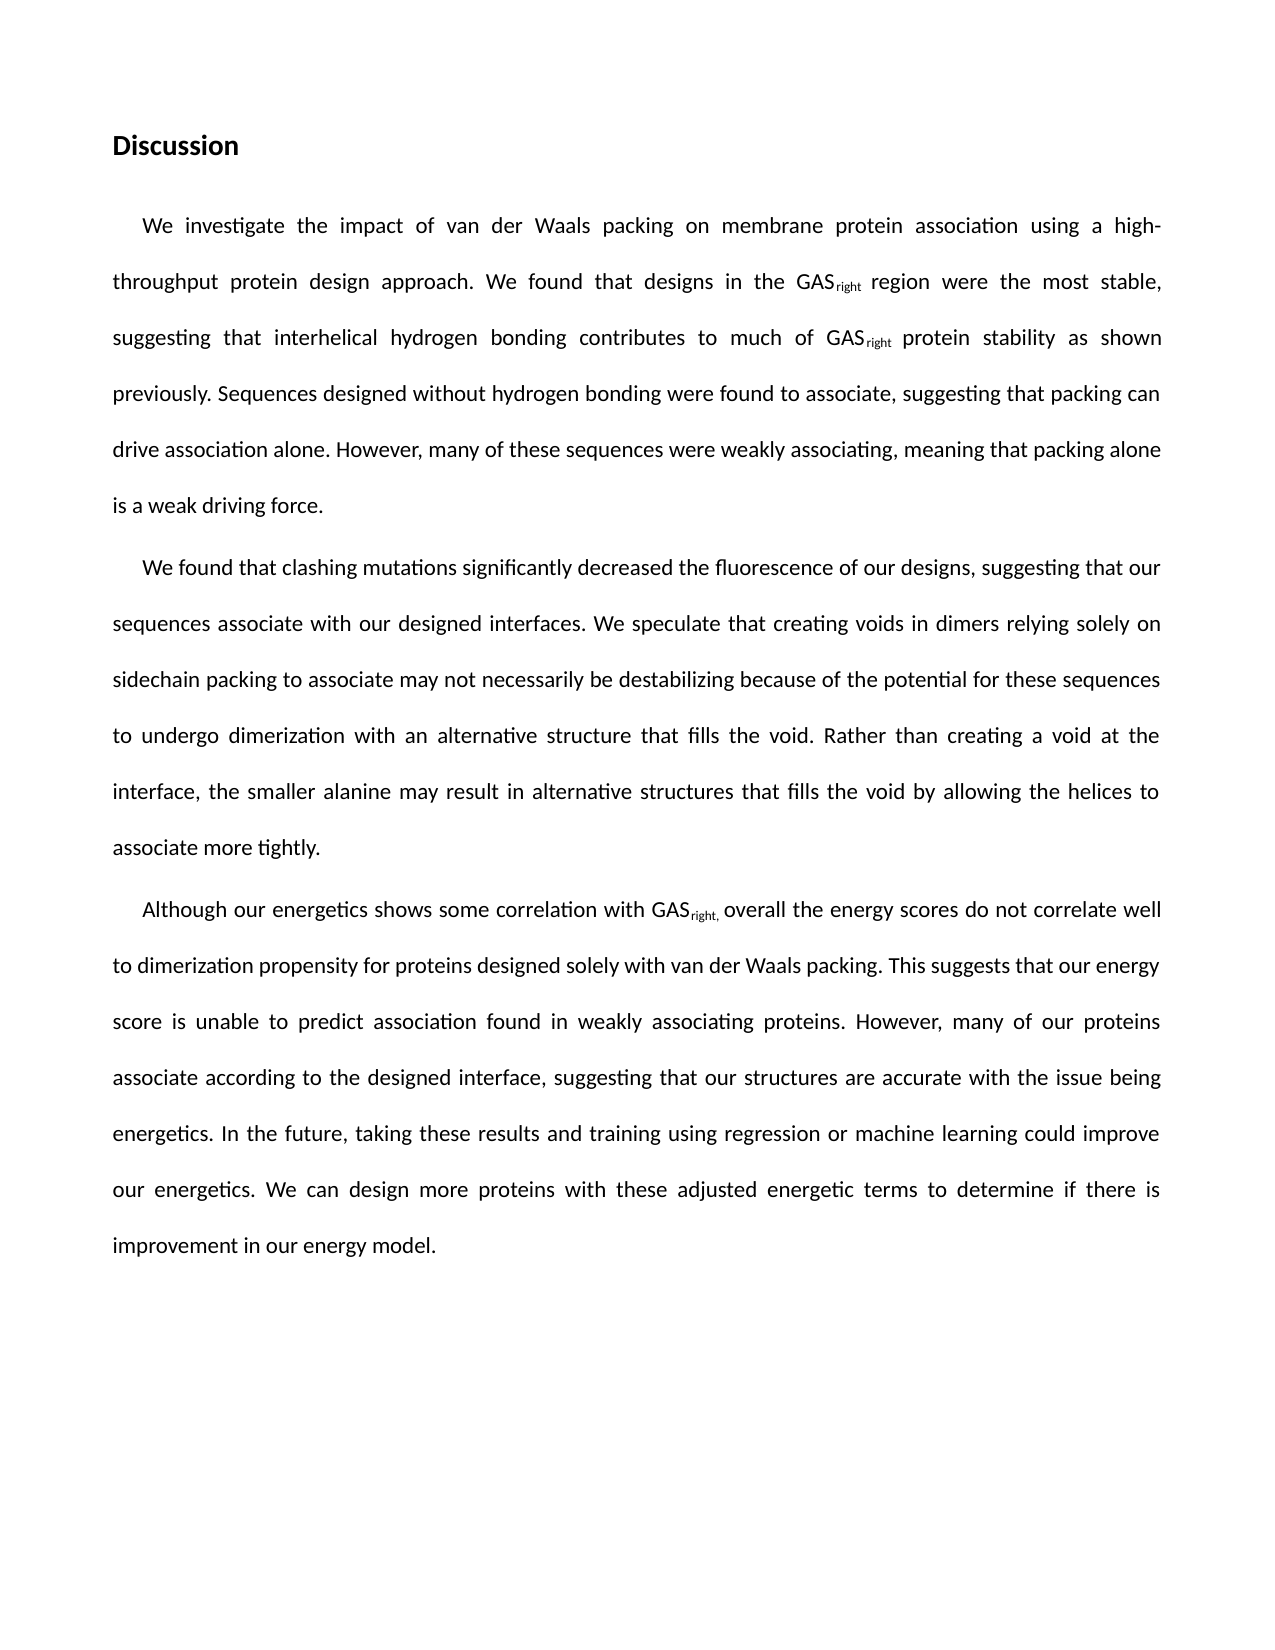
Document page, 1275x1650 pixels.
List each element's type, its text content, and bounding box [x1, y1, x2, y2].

text We found that clashing mutations significantly decreased the fluorescence of our designs, suggesting that our sequences associate with our designed interfaces. We speculate that creating voids in dimers relying solely on sidechain packing to associate may not necessarily be destabilizing because of the potential for these sequences to undergo dimerization with an alternative structure that fills the void. Rather than creating a void at the interface, the smaller alanine may result in alternative structures that fills the void by allowing the helices to associate more tightly. [112, 553, 1162, 861]
text Although our energetics shows some correlation with GASright, overall the energy scores do not correlate well to dimerization propensity for proteins designed solely with van der Waals packing. This suggests that our energy score is unable to predict association found in weakly associating proteins. However, many of our proteins associate according to the designed interface, suggesting that our structures are accurate with the issue being energetics. In the future, taking these results and training using regression or machine learning could improve our energetics. We can design more proteins with these adjusted energetic terms to determine if there is improvement in our energy model. [112, 895, 1162, 1260]
subtitle Discussion [112, 127, 1162, 163]
text We investigate the impact of van der Waals packing on membrane protein association using a high-throughput protein design approach. We found that designs in the GASright region were the most stable, suggesting that interhelical hydrogen bonding contributes to much of GASright protein stability as shown previously. Sequences designed without hydrogen bonding were found to associate, suggesting that packing can drive association alone. However, many of these sequences were weakly associating, meaning that packing alone is a weak driving force. [112, 211, 1162, 519]
